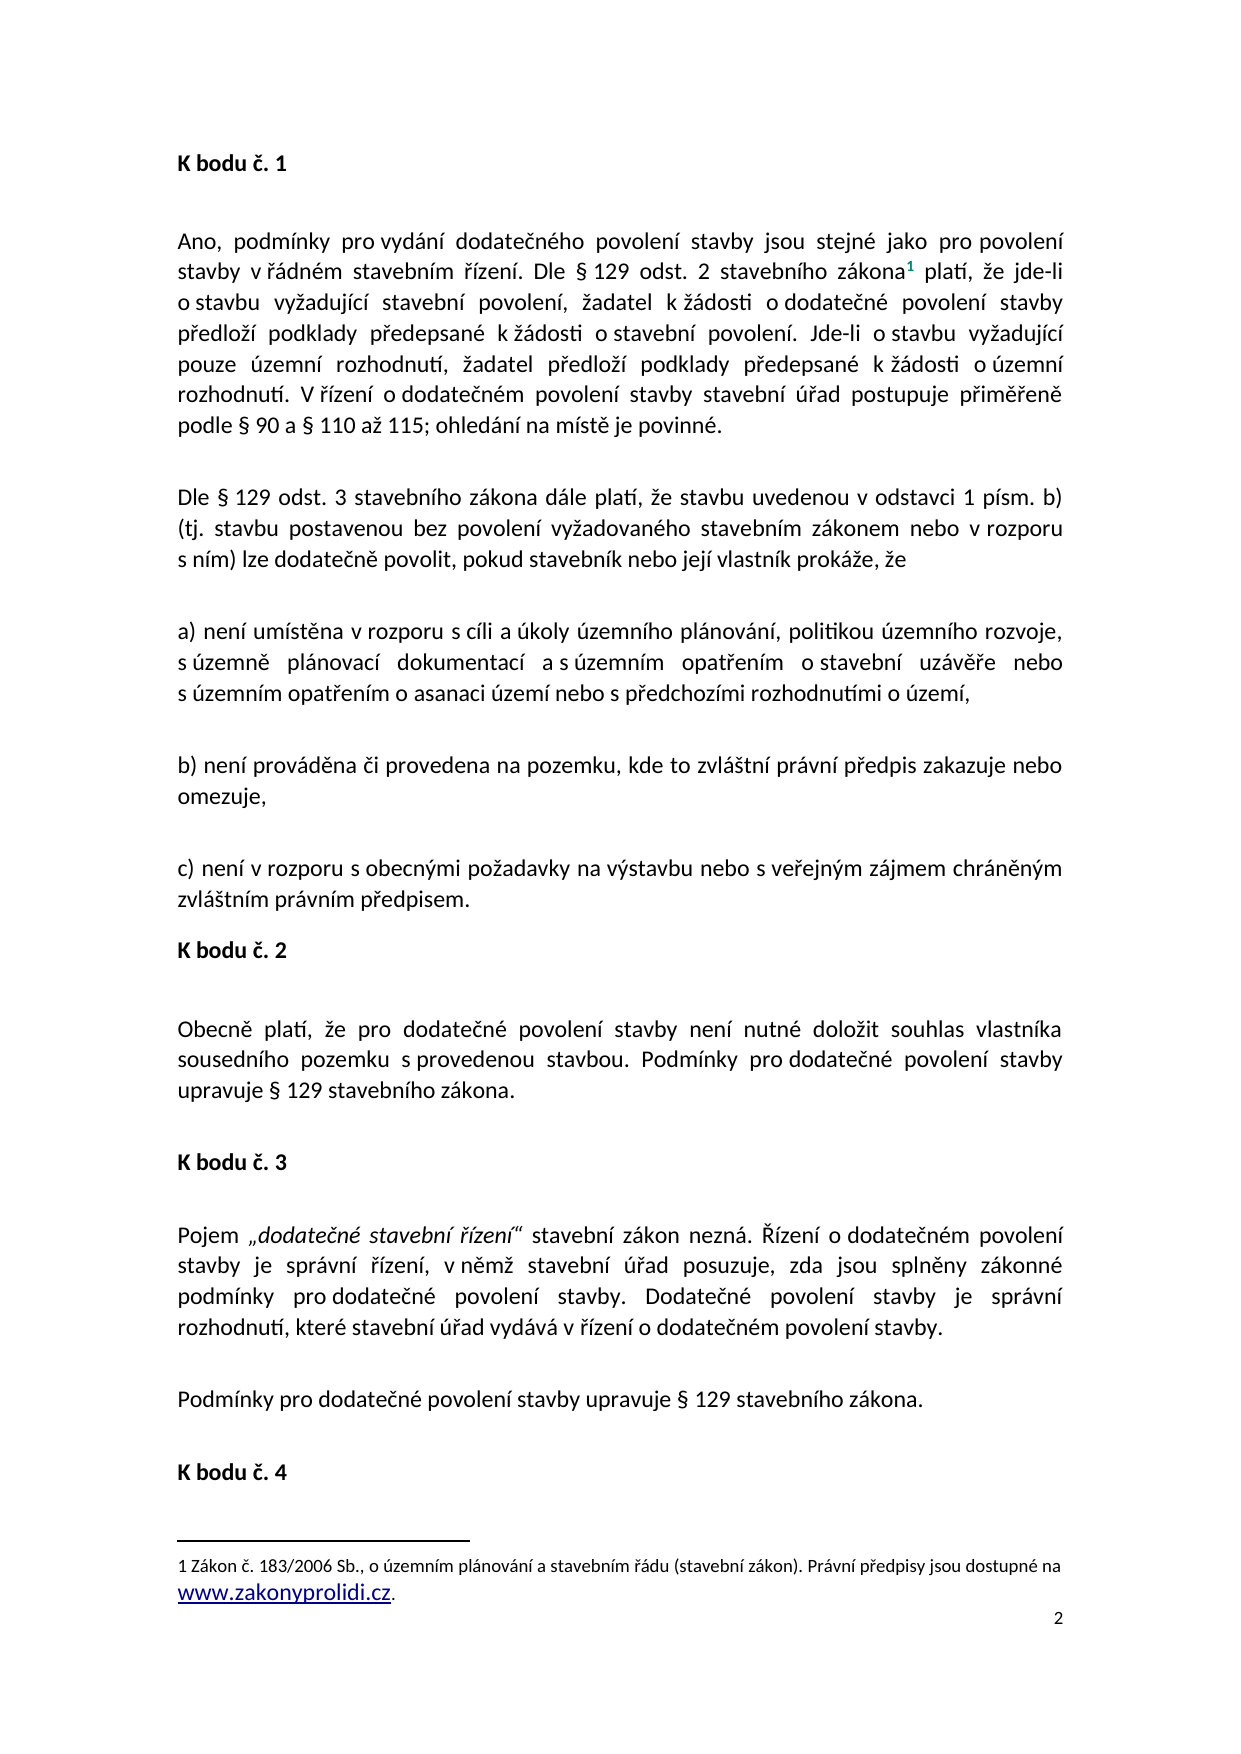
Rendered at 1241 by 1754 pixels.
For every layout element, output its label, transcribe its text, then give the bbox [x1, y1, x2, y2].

subtitle K bodu č. 2 [177, 936, 1063, 965]
text a) není umístěna v rozporu s cíli a úkoly územního plánování, politikou územního rozvoje, s územně plánovací dokumentací a s územním opatřením o stavební uzávěře nebo s územním opatřením o asanaci území nebo s předchozími rozhodnutími o území, [177, 616, 1063, 707]
text b) není prováděna či provedena na pozemku, kde to zvláštní právní předpis zakazuje nebo omezuje, [177, 750, 1063, 810]
text Zákon č. 183/2006 Sb., o územním plánování a stavebním řádu (stavební zákon). Právní předpisy jsou dostupné na www.zakonyprolidi.cz. [177, 1554, 1063, 1606]
text Obecně platí, že pro dodatečné povolení stavby není nutné doložit souhlas vlastníka sousedního pozemku s provedenou stavbou. Podmínky pro dodatečné povolení stavby upravuje § 129 stavebního zákona. [177, 1014, 1063, 1104]
subtitle K bodu č. 1 [177, 148, 1063, 177]
text Pojem „dodatečné stavební řízení“ stavební zákon nezná. Řízení o dodatečném povolení stavby je správní řízení, v němž stavební úřad posuzuje, zda jsou splněny zákonné podmínky pro dodatečné povolení stavby. Dodatečné povolení stavby je správní rozhodnutí, které stavební úřad vydává v řízení o dodatečném povolení stavby. [177, 1220, 1063, 1341]
text Dle § 129 odst. 3 stavebního zákona dále platí, že stavbu uvedenou v odstavci 1 písm. b) (tj. stavbu postavenou bez povolení vyžadovaného stavebním zákonem nebo v rozporu s ním) lze dodatečně povolit, pokud stavebník nebo její vlastník prokáže, že [177, 482, 1063, 573]
text Podmínky pro dodatečné povolení stavby upravuje § 129 stavebního zákona. [177, 1384, 1063, 1414]
text K bodu č. 4 [177, 1457, 1063, 1486]
text c) není v rozporu s obecnými požadavky na výstavbu nebo s veřejným zájmem chráněným zvláštním právním předpisem. [177, 853, 1063, 913]
text K bodu č. 3 [177, 1147, 1063, 1177]
text Ano, podmínky pro vydání dodatečného povolení stavby jsou stejné jako pro povolení stavby v řádném stavebním řízení. Dle § 129 odst. 2 stavebního zákona platí, že jde-li o stavbu vyžadující stavební povolení, žadatel k žádosti o dodatečné povolení stavby předloží podklady předepsané k žádosti o stavební povolení. Jde-li o stavbu vyžadující pouze územní rozhodnutí, žadatel předloží podklady předepsané k žádosti o územní rozhodnutí. V řízení o dodatečném povolení stavby stavební úřad postupuje přiměřeně podle § 90 a § 110 až 115; ohledání na místě je povinné. [177, 226, 1063, 439]
